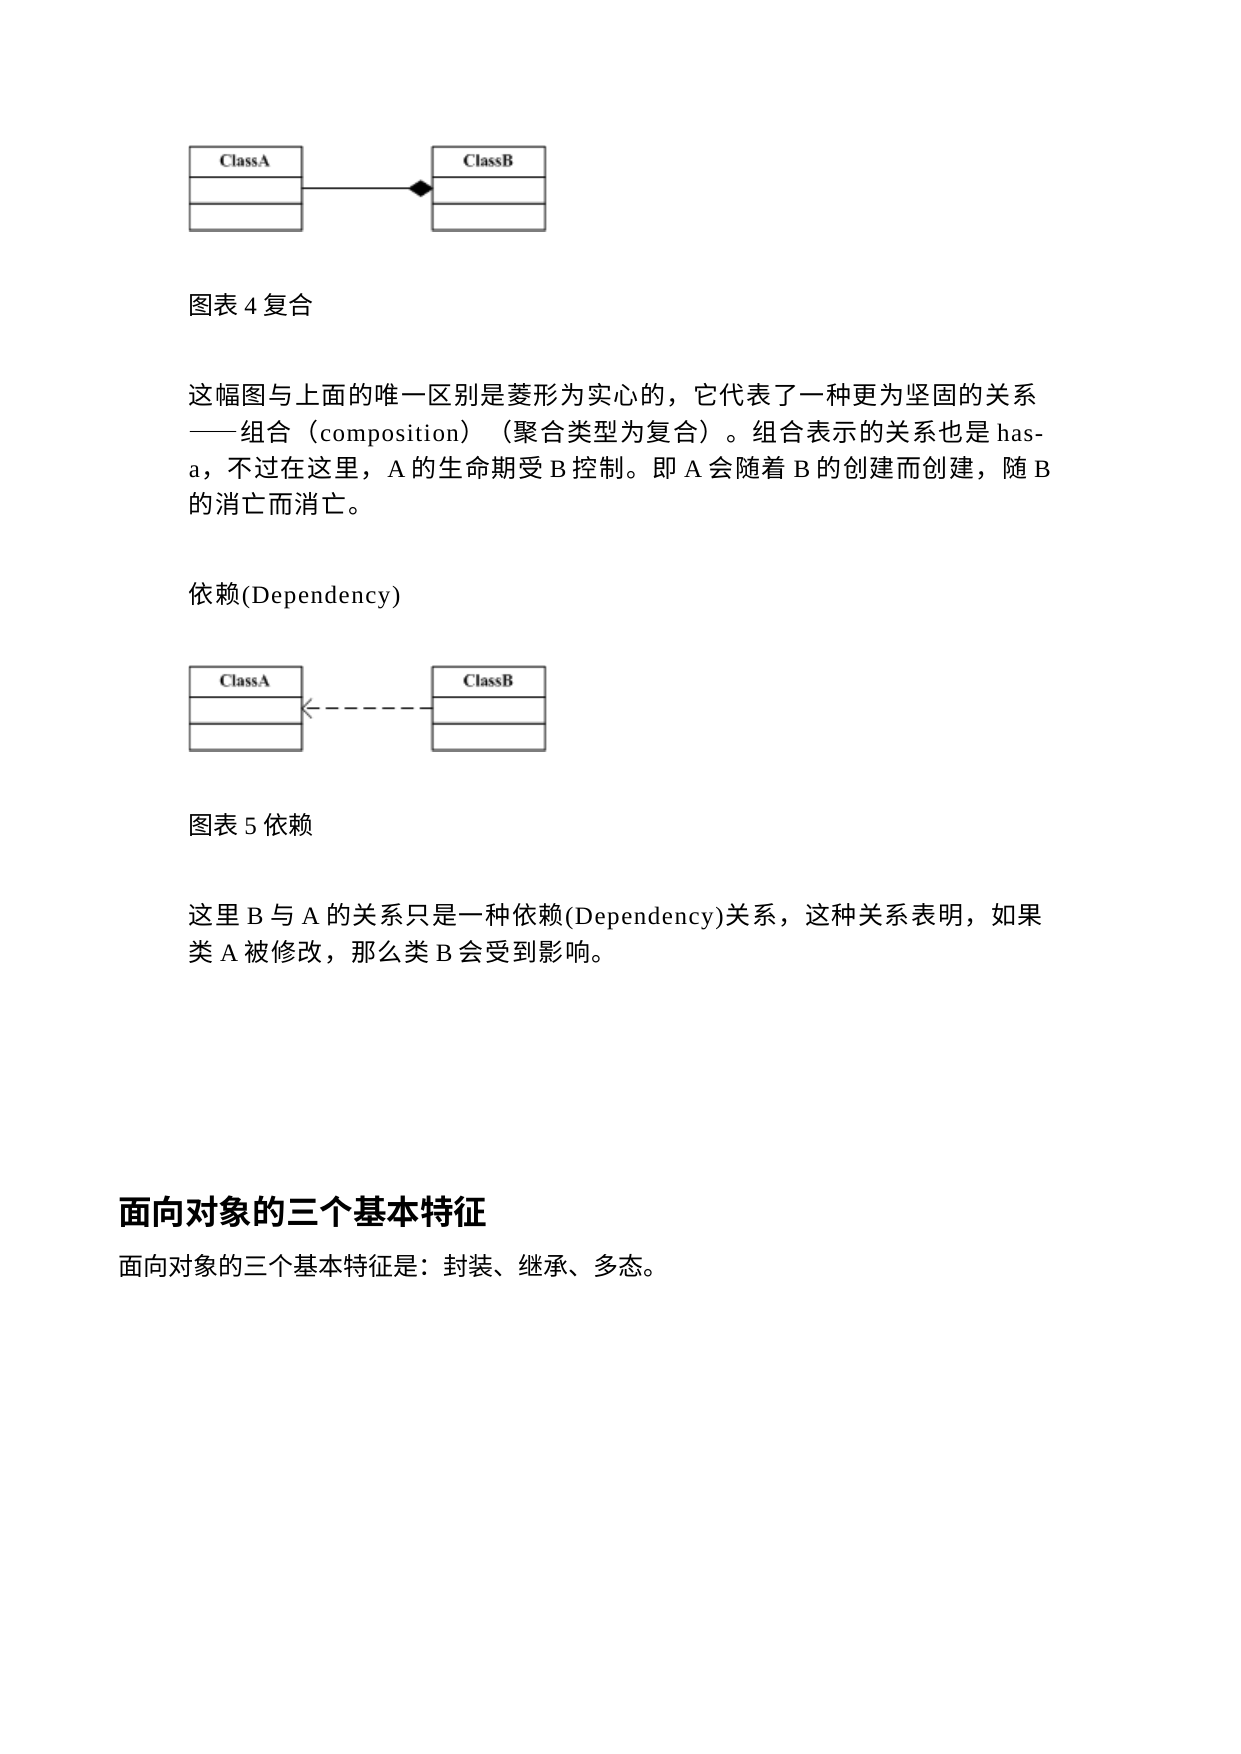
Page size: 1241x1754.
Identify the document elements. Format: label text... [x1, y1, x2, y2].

picture [188, 665, 547, 752]
table_header 图表 4 复合 这幅图与上面的唯一区别是菱形为实心的，它代表了一种更为坚固的关系——组合（composition）（聚合类型为复合）。组合表示的关系也是has-a，不过在这里，A的生命期受B控制。即A会随着B的创建而创建，随B的消亡而消亡。 依赖(Dependency) 图表 5 依赖 这里B与A的关系只是一种依赖(Dependency)关系，这种关系表明，如果类A被修改，那么类B会受到影响。 [189, 118, 1052, 995]
subtitle 面向对象的三个基本特征 [118, 1185, 1122, 1234]
picture [188, 145, 547, 232]
text 面向对象的三个基本特征是：封装、继承、多态。 [118, 1246, 1122, 1283]
